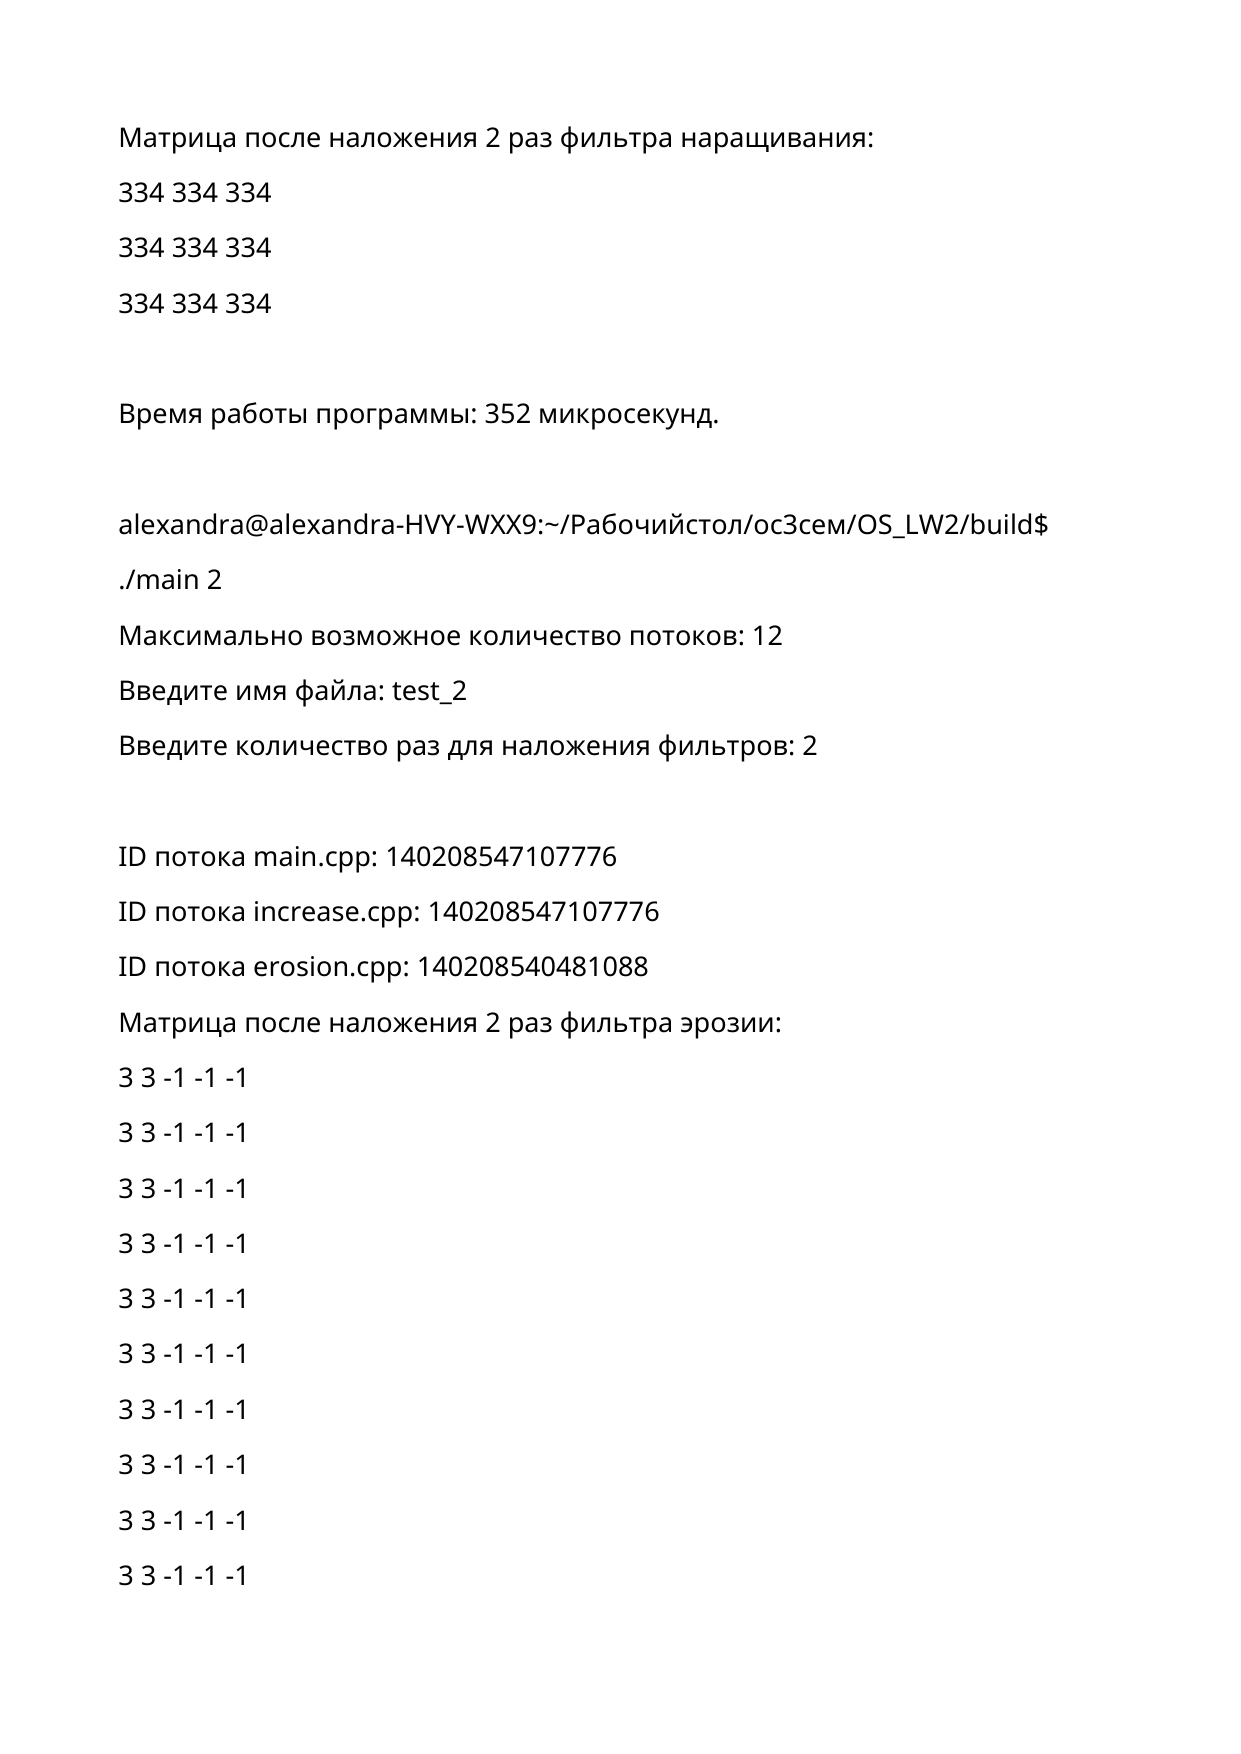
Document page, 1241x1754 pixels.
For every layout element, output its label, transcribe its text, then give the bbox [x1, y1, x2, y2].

text 3 3 -1 -1 -1 [118, 1556, 1122, 1593]
text ID потока erosion.cpp: 140208540481088 [118, 948, 1122, 985]
text alexandra@alexandra-HVY-WXX9:~/Рабочийстол/ос3сем/OS_LW2/build$ ./main 2 [118, 505, 1122, 597]
text 334 334 334 [118, 229, 1122, 266]
text ID потока main.cpp: 140208547107776 [118, 837, 1122, 874]
text 334 334 334 [118, 284, 1122, 321]
text 3 3 -1 -1 -1 [118, 1058, 1122, 1095]
text 334 334 334 [118, 173, 1122, 210]
text Введите количество раз для наложения фильтров: 2 [118, 727, 1122, 763]
text Матрица после наложения 2 раз фильтра наращивания: [118, 118, 1122, 155]
text 3 3 -1 -1 -1 [118, 1169, 1122, 1206]
text 3 3 -1 -1 -1 [118, 1501, 1122, 1538]
text 3 3 -1 -1 -1 [118, 1114, 1122, 1151]
text Максимально возможное количество потоков: 12 [118, 616, 1122, 653]
text Время работы программы: 352 микросекунд. [118, 395, 1122, 432]
text 3 3 -1 -1 -1 [118, 1280, 1122, 1317]
text Введите имя файла: test_2 [118, 671, 1122, 708]
text 3 3 -1 -1 -1 [118, 1446, 1122, 1482]
text Матрица после наложения 2 раз фильтра эрозии: [118, 1003, 1122, 1040]
text ID потока increase.cpp: 140208547107776 [118, 892, 1122, 929]
text 3 3 -1 -1 -1 [118, 1335, 1122, 1372]
text 3 3 -1 -1 -1 [118, 1390, 1122, 1427]
text 3 3 -1 -1 -1 [118, 1224, 1122, 1261]
